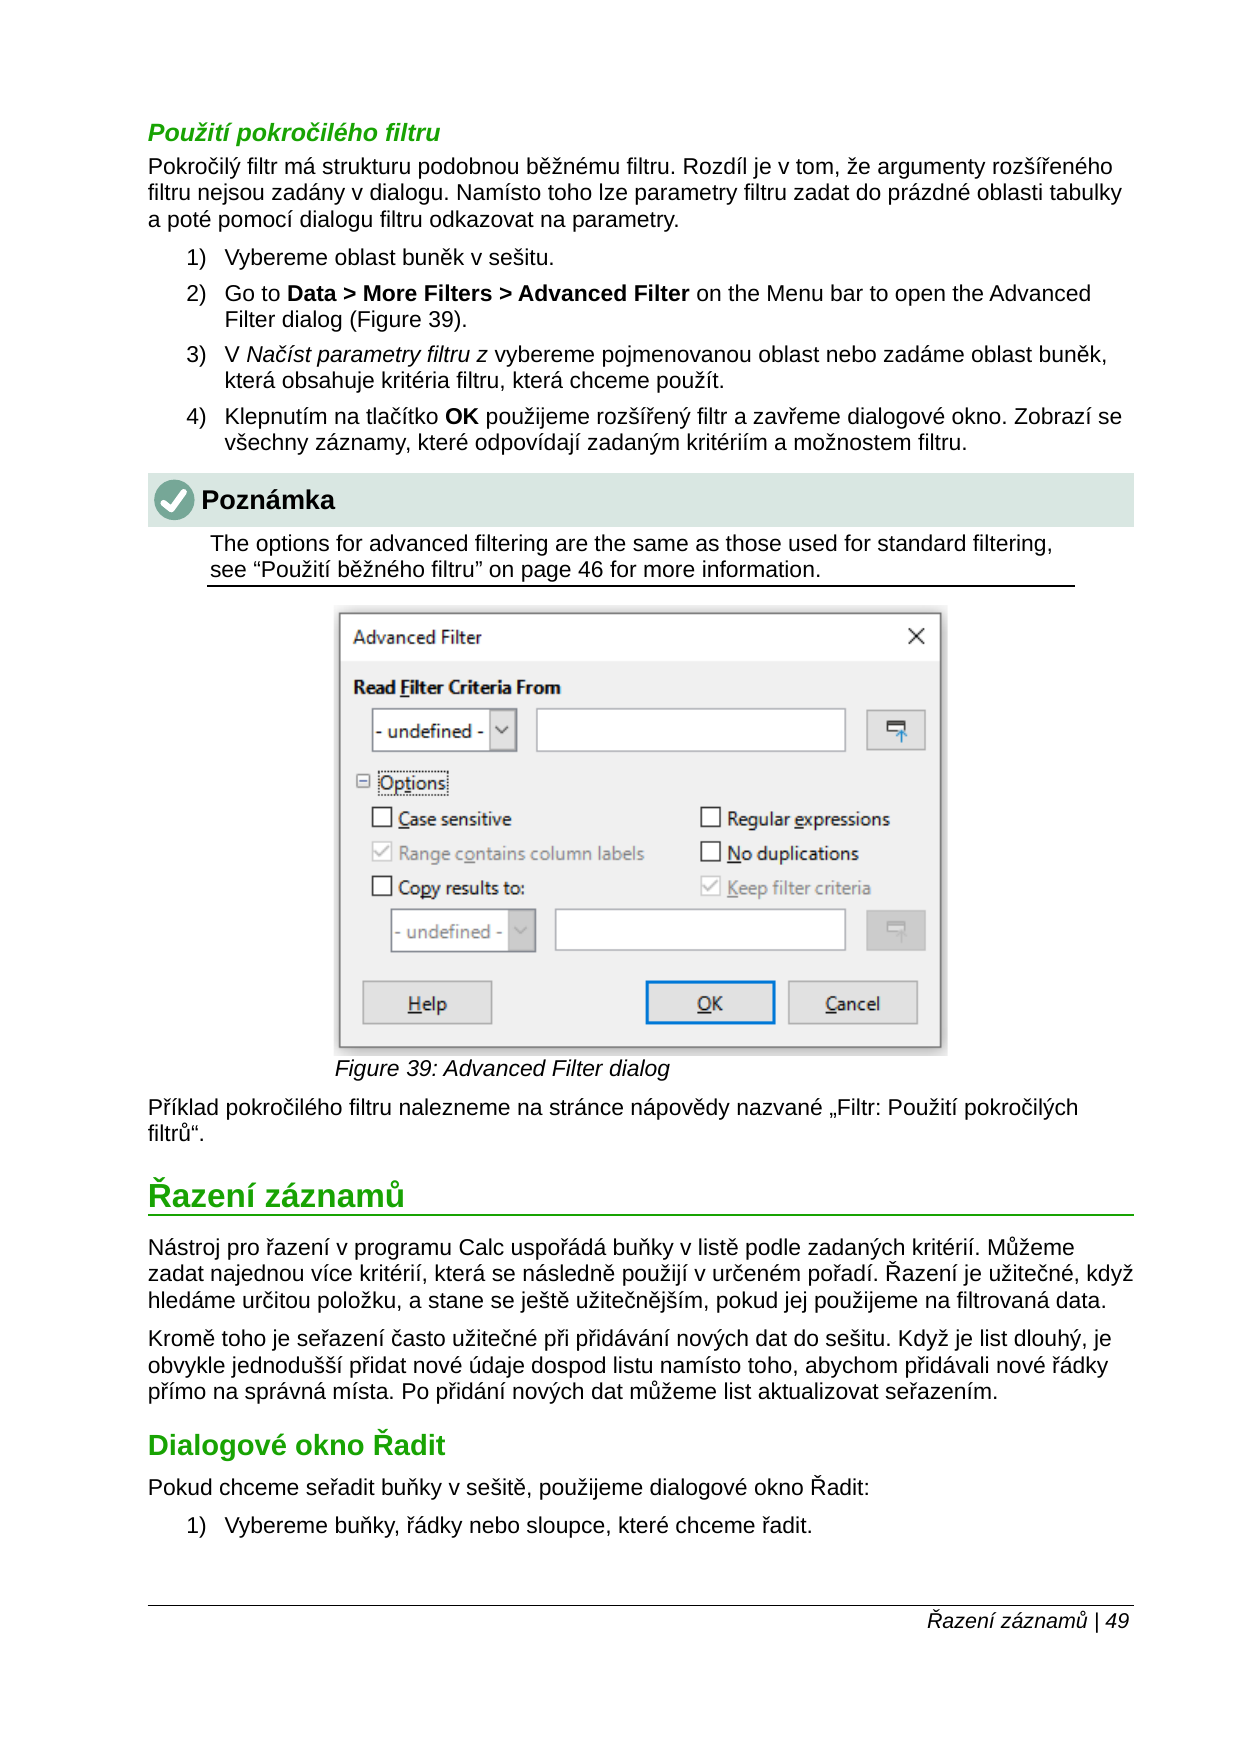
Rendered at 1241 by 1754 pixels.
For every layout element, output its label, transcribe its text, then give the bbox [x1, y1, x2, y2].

text Kromě toho je seřazení často užitečné při přidávání nových dat do sešitu. Když je list dlouhý, je obvykle jednodušší přidat nové údaje dospod listu namísto toho, abychom přidávali nové řádky přímo na správná místa. Po přidání nových dat můžeme list aktualizovat seřazením. [148, 1325, 1134, 1404]
list V Načíst parametry filtru z vybereme pojmenovanou oblast nebo zadáme oblast buněk, která obsahuje kritéria filtru, která chceme použít. [207, 341, 1134, 394]
list Vybereme buňky, řádky nebo sloupce, které chceme řadit. [207, 1512, 1134, 1539]
text The options for advanced filtering are the same as those used for standard filtering, see “Applying a standard filter” on page 45 for more information. [207, 527, 1075, 585]
list Klepnutím na tlačítko OK použijeme rozšířený filtr a zavřeme dialogové okno. Zobrazí se všechny záznamy, které odpovídají zadaným kritériím a možnostem filtru. [207, 403, 1134, 455]
list Go to Data > More Filters > Advanced Filter on the Menu bar to open the Advanced Filter dialog (Figure 39). [207, 279, 1134, 332]
text Figure 39: Advanced Filter dialog [334, 1056, 947, 1081]
picture [333, 605, 948, 1056]
subtitle Řazení záznamů [148, 1176, 1134, 1214]
list Vybereme oblast buněk v sešitu. [207, 244, 1134, 271]
subtitle Dialogové okno Řadit [148, 1428, 1134, 1462]
text Pokročilý filtr má strukturu podobnou běžnému filtru. Rozdíl je v tom, že argumenty rozšířeného filtru nejsou zadány v dialogu. Namísto toho lze parametry filtru zadat do prázdné oblasti tabulky a poté pomocí dialogu filtru odkazovat na parametry. [148, 153, 1134, 232]
subtitle Použití pokročilého filtru [148, 118, 1134, 147]
subtitle Poznámka [148, 473, 1134, 527]
text Nástroj pro řazení v programu Calc uspořádá buňky v listě podle zadaných kritérií. Můžeme zadat najednou více kritérií, která se následně použijí v určeném pořadí. Řazení je užitečné, když hledáme určitou položku, a stane se ještě užitečnějším, pokud jej použijeme na filtrovaná data. [148, 1234, 1134, 1313]
text Příklad pokročilého filtru nalezneme na stránce nápovědy nazvané „Filtr: Použití pokročilých filtrů“. [148, 1093, 1134, 1146]
list Pokud chceme seřadit buňky v sešitě, použijeme dialogové okno Řadit: [148, 1473, 1134, 1500]
